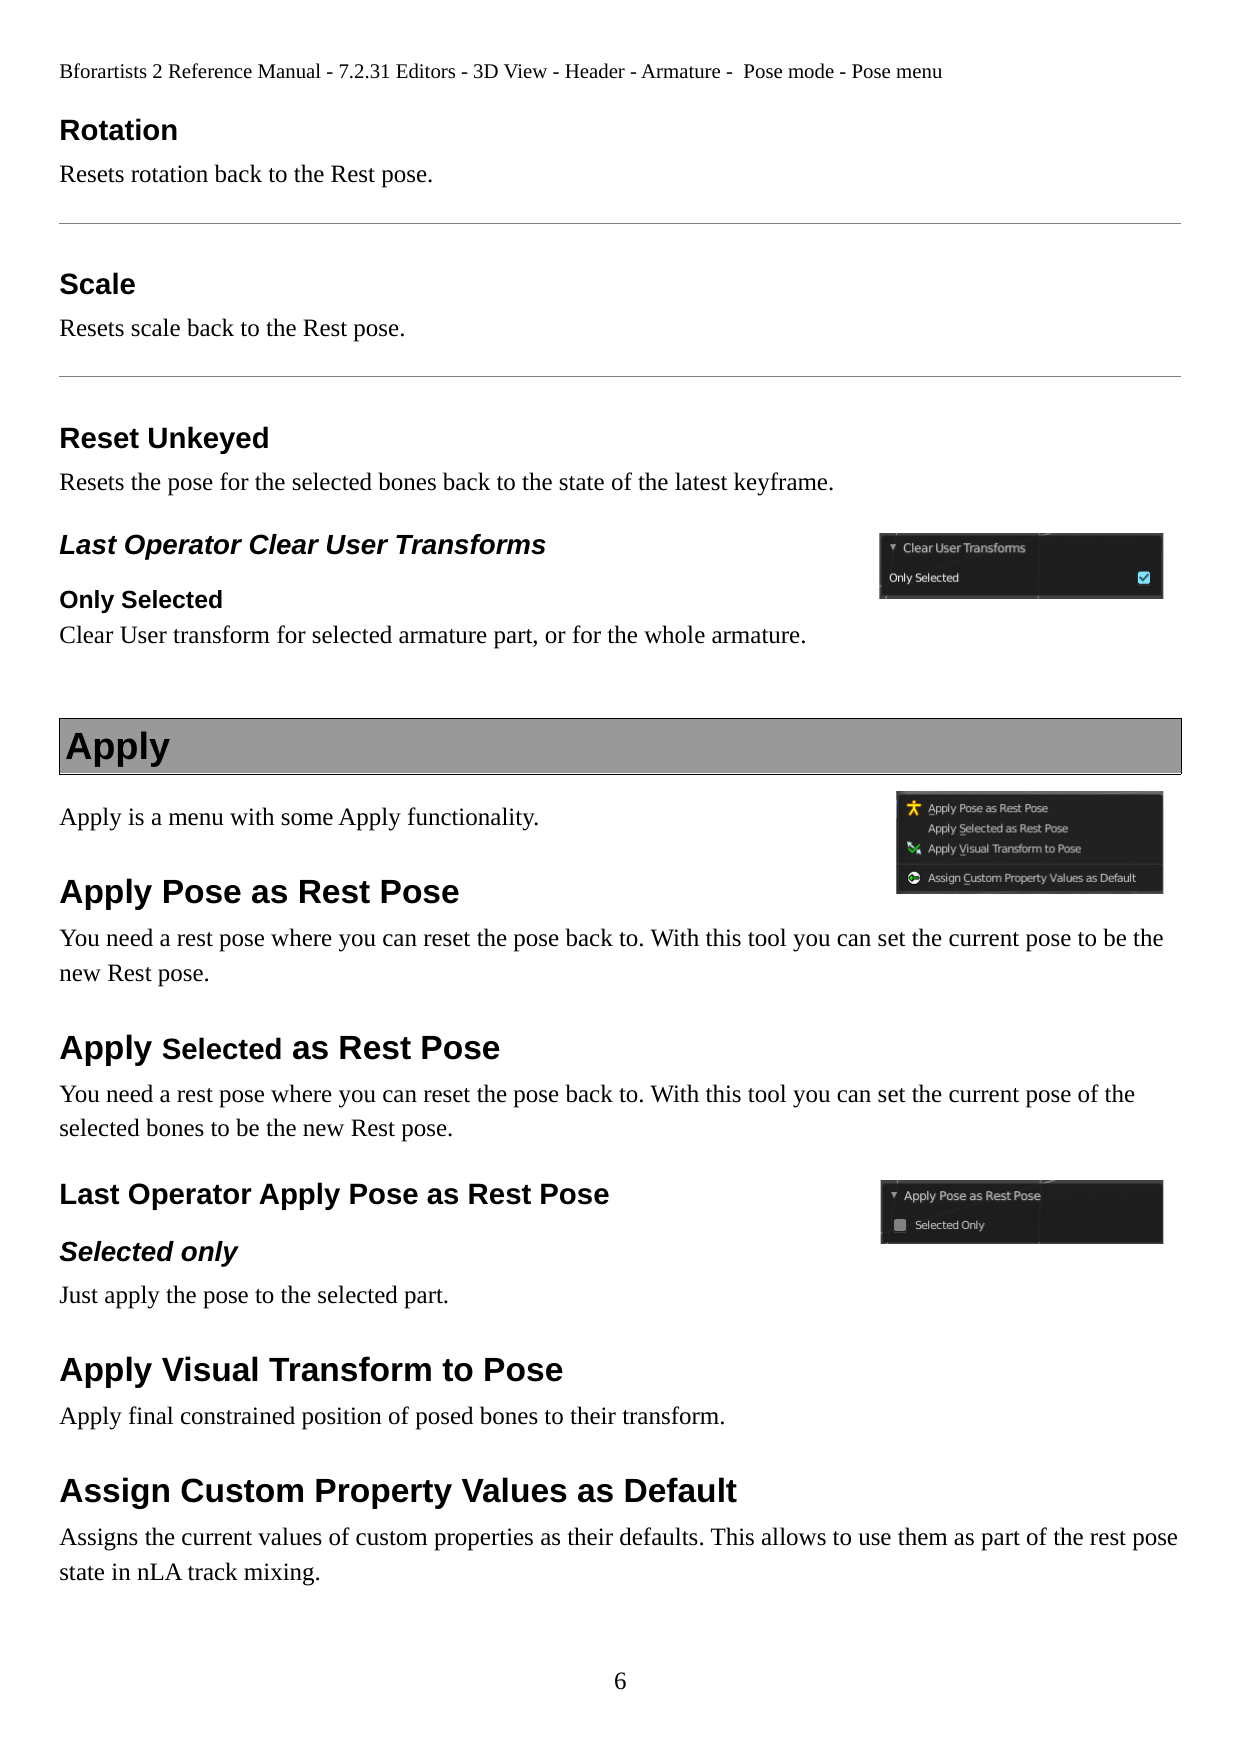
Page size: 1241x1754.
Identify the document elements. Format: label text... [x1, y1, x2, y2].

subtitle Only Selected [59, 585, 1181, 614]
subtitle Apply Visual Transform to Pose [59, 1350, 1181, 1389]
text Resets scale back to the Rest pose. [59, 313, 1181, 342]
text Assigns the current values of custom properties as their defaults. This allows to use them as part of the rest pose state in nLA track mixing. [59, 1522, 1181, 1586]
text Resets rotation back to the Rest pose. [59, 159, 1181, 188]
subtitle Last Operator Clear User Transforms [59, 528, 1181, 560]
picture [879, 533, 1164, 599]
text You need a rest pose where you can reset the pose back to. With this tool you can set the current pose to be the new Rest pose. [59, 923, 1181, 987]
subtitle Last Operator Apply Pose as Rest Pose [59, 1177, 1181, 1211]
table_header Apply [60, 719, 1181, 773]
subtitle Apply Selected as Rest Pose [59, 1028, 1181, 1066]
text Apply final constrained position of posed bones to their transform. [59, 1401, 1181, 1430]
picture [896, 791, 1164, 894]
text You need a rest pose where you can reset the pose back to. With this tool you can set the current pose of the selected bones to be the new Rest pose. [59, 1079, 1181, 1142]
text Clear User transform for selected armature part, or for the whole armature. [59, 620, 1181, 649]
text Resets the pose for the selected bones back to the state of the latest keyframe. [59, 467, 1181, 496]
subtitle Selected only [59, 1236, 1181, 1268]
text Just apply the pose to the selected part. [59, 1280, 1181, 1309]
subtitle Rotation [59, 113, 1181, 146]
subtitle Scale [59, 267, 1181, 300]
subtitle Apply Pose as Rest Pose [59, 872, 1181, 911]
subtitle Assign Custom Property Values as Default [59, 1471, 1181, 1510]
picture [880, 1180, 1164, 1244]
text Apply is a menu with some Apply functionality. [59, 802, 896, 831]
subtitle Reset Unkeyed [59, 421, 1181, 454]
